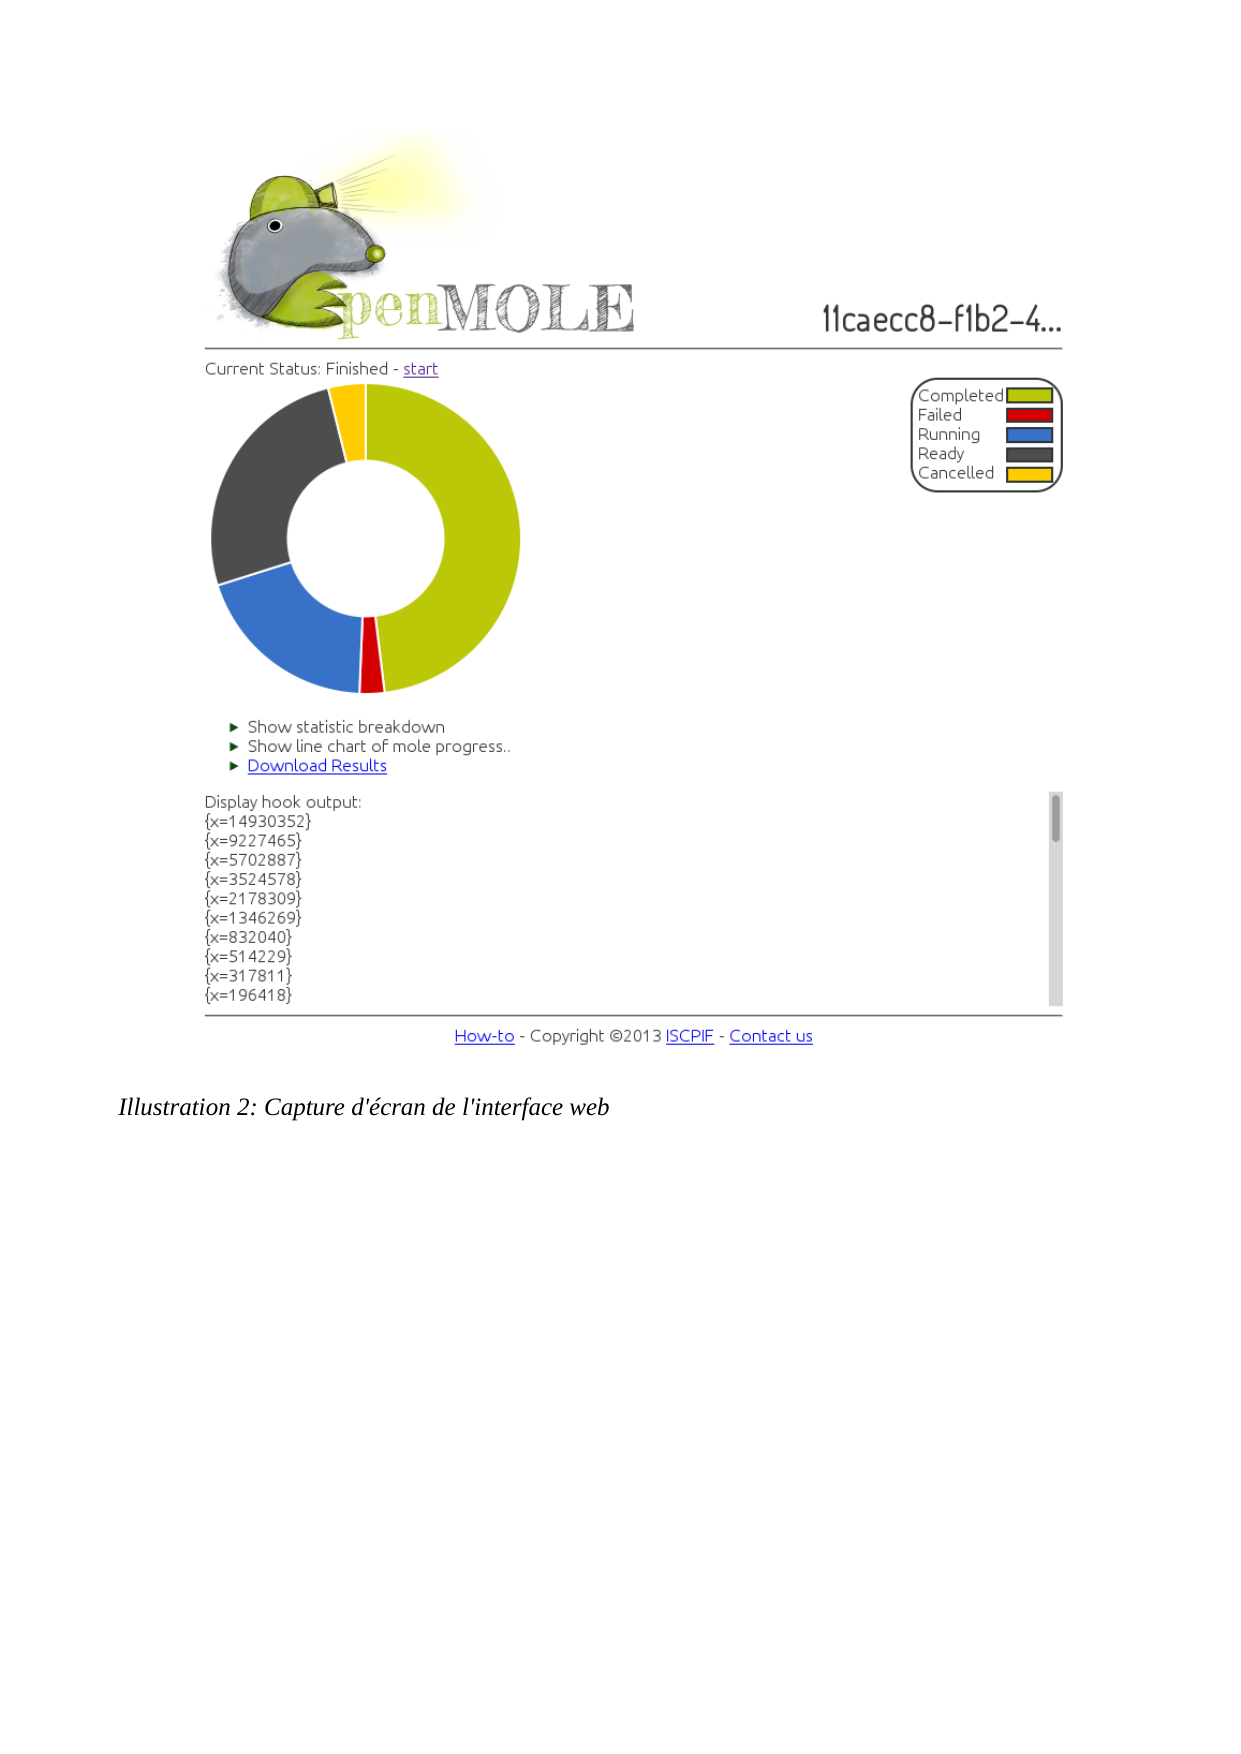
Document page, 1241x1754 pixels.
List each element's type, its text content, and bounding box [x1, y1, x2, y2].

text Illustration 2: Capture d'écran de l'interface web [118, 1092, 1122, 1120]
picture [118, 130, 1123, 1092]
